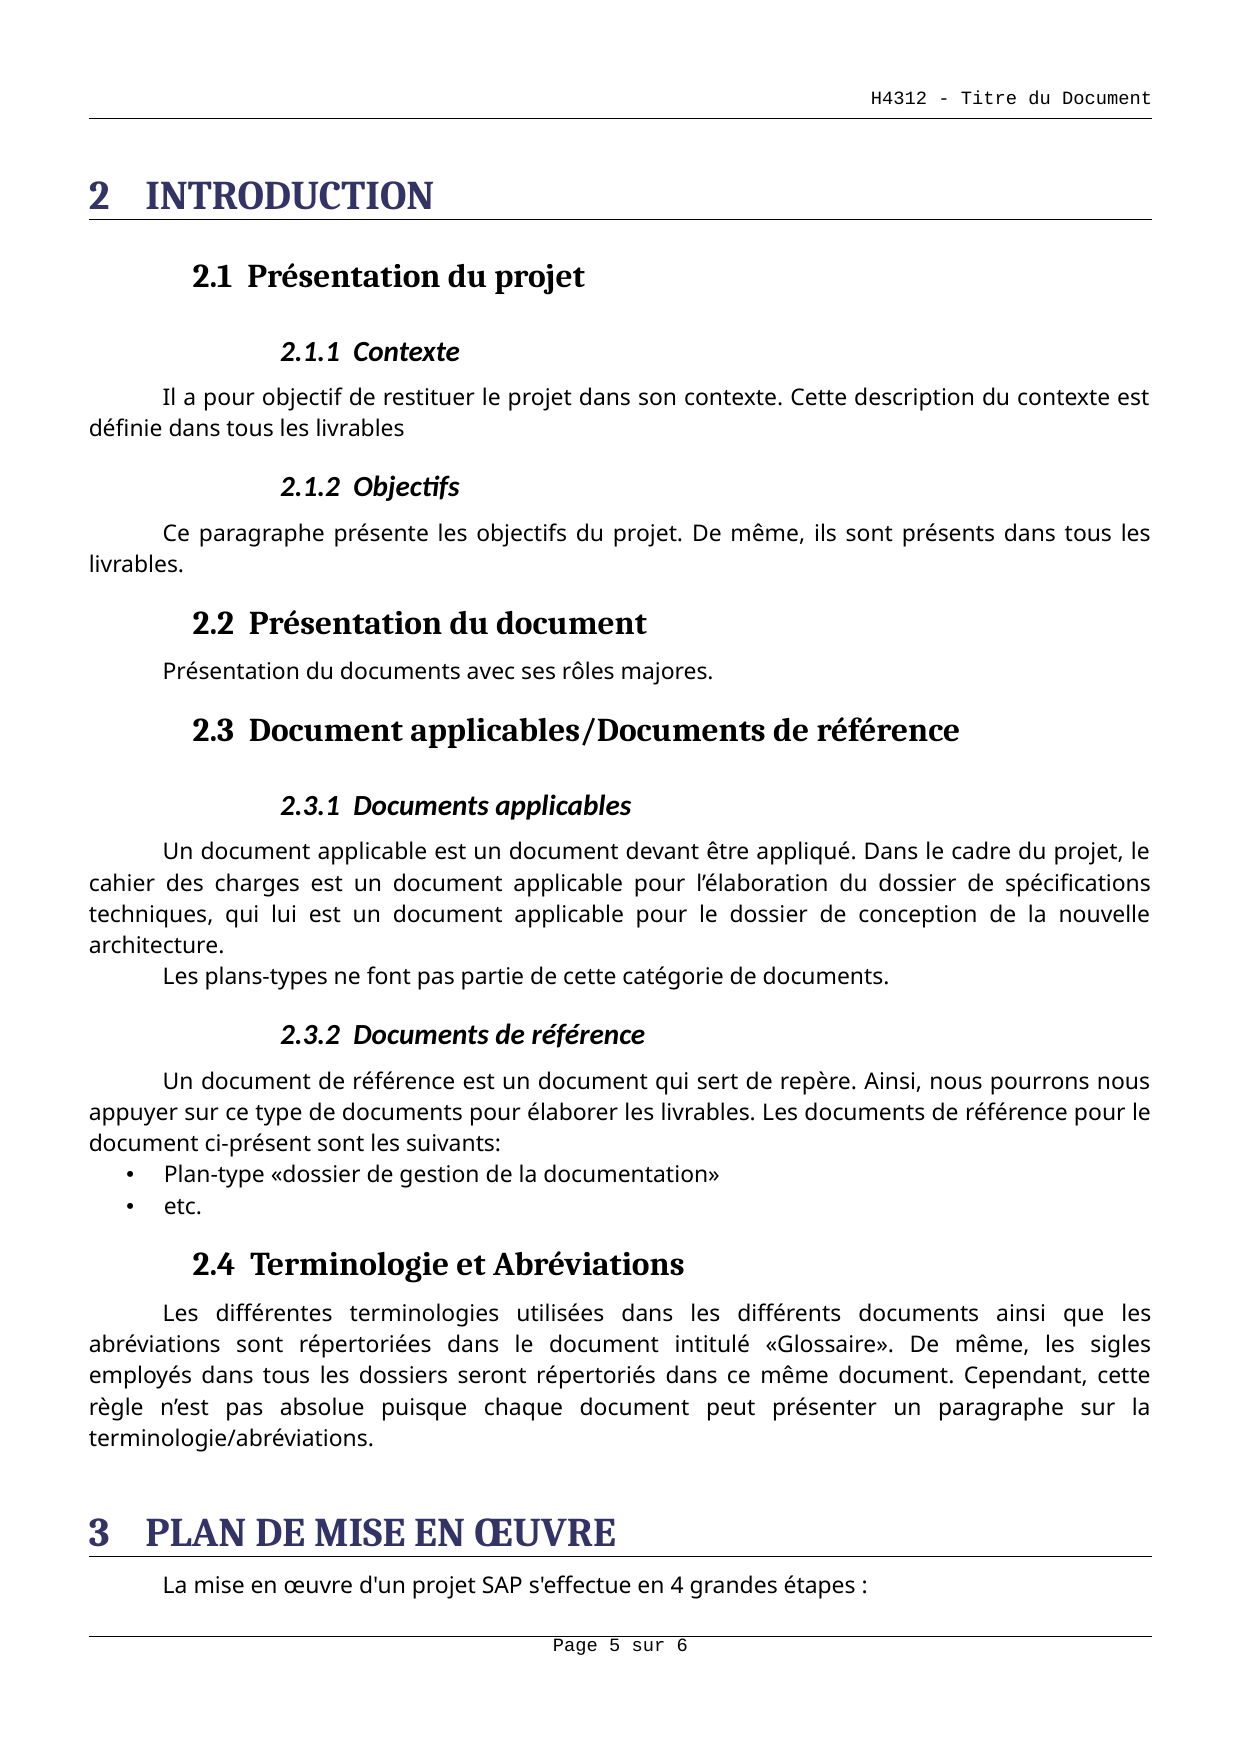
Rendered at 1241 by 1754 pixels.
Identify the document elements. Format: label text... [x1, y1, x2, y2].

subtitle Présentation du projet [133, 257, 1152, 295]
subtitle Contexte [280, 333, 1152, 368]
text Il a pour objectif de restituer le projet dans son contexte. Cette description du contexte est définie dans tous les livrables [88, 381, 1152, 443]
text Les plans-types ne font pas partie de cette catégorie de documents. [88, 960, 1152, 991]
text Un document applicable est un document devant être appliqué. Dans le cadre du projet, le cahier des charges est un document applicable pour l’élaboration du dossier de spécifications techniques, qui lui est un document applicable pour le dossier de conception de la nouvelle architecture. [88, 835, 1152, 960]
subtitle Documents applicables [280, 787, 1152, 823]
list etc. [126, 1189, 1152, 1221]
subtitle Documents de référence [280, 1016, 1152, 1052]
list Plan-type «dossier de gestion de la documentation» [126, 1158, 1152, 1189]
subtitle Objectifs [280, 468, 1152, 504]
text Un document de référence est un document qui sert de repère. Ainsi, nous pourrons nous appuyer sur ce type de documents pour élaborer les livrables. Les documents de référence pour le document ci-présent sont les suivants: [88, 1064, 1152, 1158]
subtitle Document applicables/Documents de référence [133, 711, 1152, 749]
text La mise en œuvre d'un projet SAP s'effectue en 4 grandes étapes : [88, 1569, 1152, 1600]
subtitle Plan de mise en œuvre [88, 1509, 1152, 1556]
subtitle Introduction [88, 172, 1152, 219]
subtitle Présentation du document [133, 604, 1152, 642]
subtitle Terminologie et Abréviations [133, 1246, 1152, 1284]
text Les différentes terminologies utilisées dans les différents documents ainsi que les abréviations sont répertoriées dans le document intitulé «Glossaire». De même, les sigles employés dans tous les dossiers seront répertoriés dans ce même document. Cependant, cette règle n’est pas absolue puisque chaque document peut présenter un paragraphe sur la terminologie/abréviations. [88, 1297, 1152, 1453]
text Présentation du documents avec ses rôles majores. [88, 655, 1152, 686]
text Ce paragraphe présente les objectifs du projet. De même, ils sont présents dans tous les livrables. [88, 517, 1152, 579]
